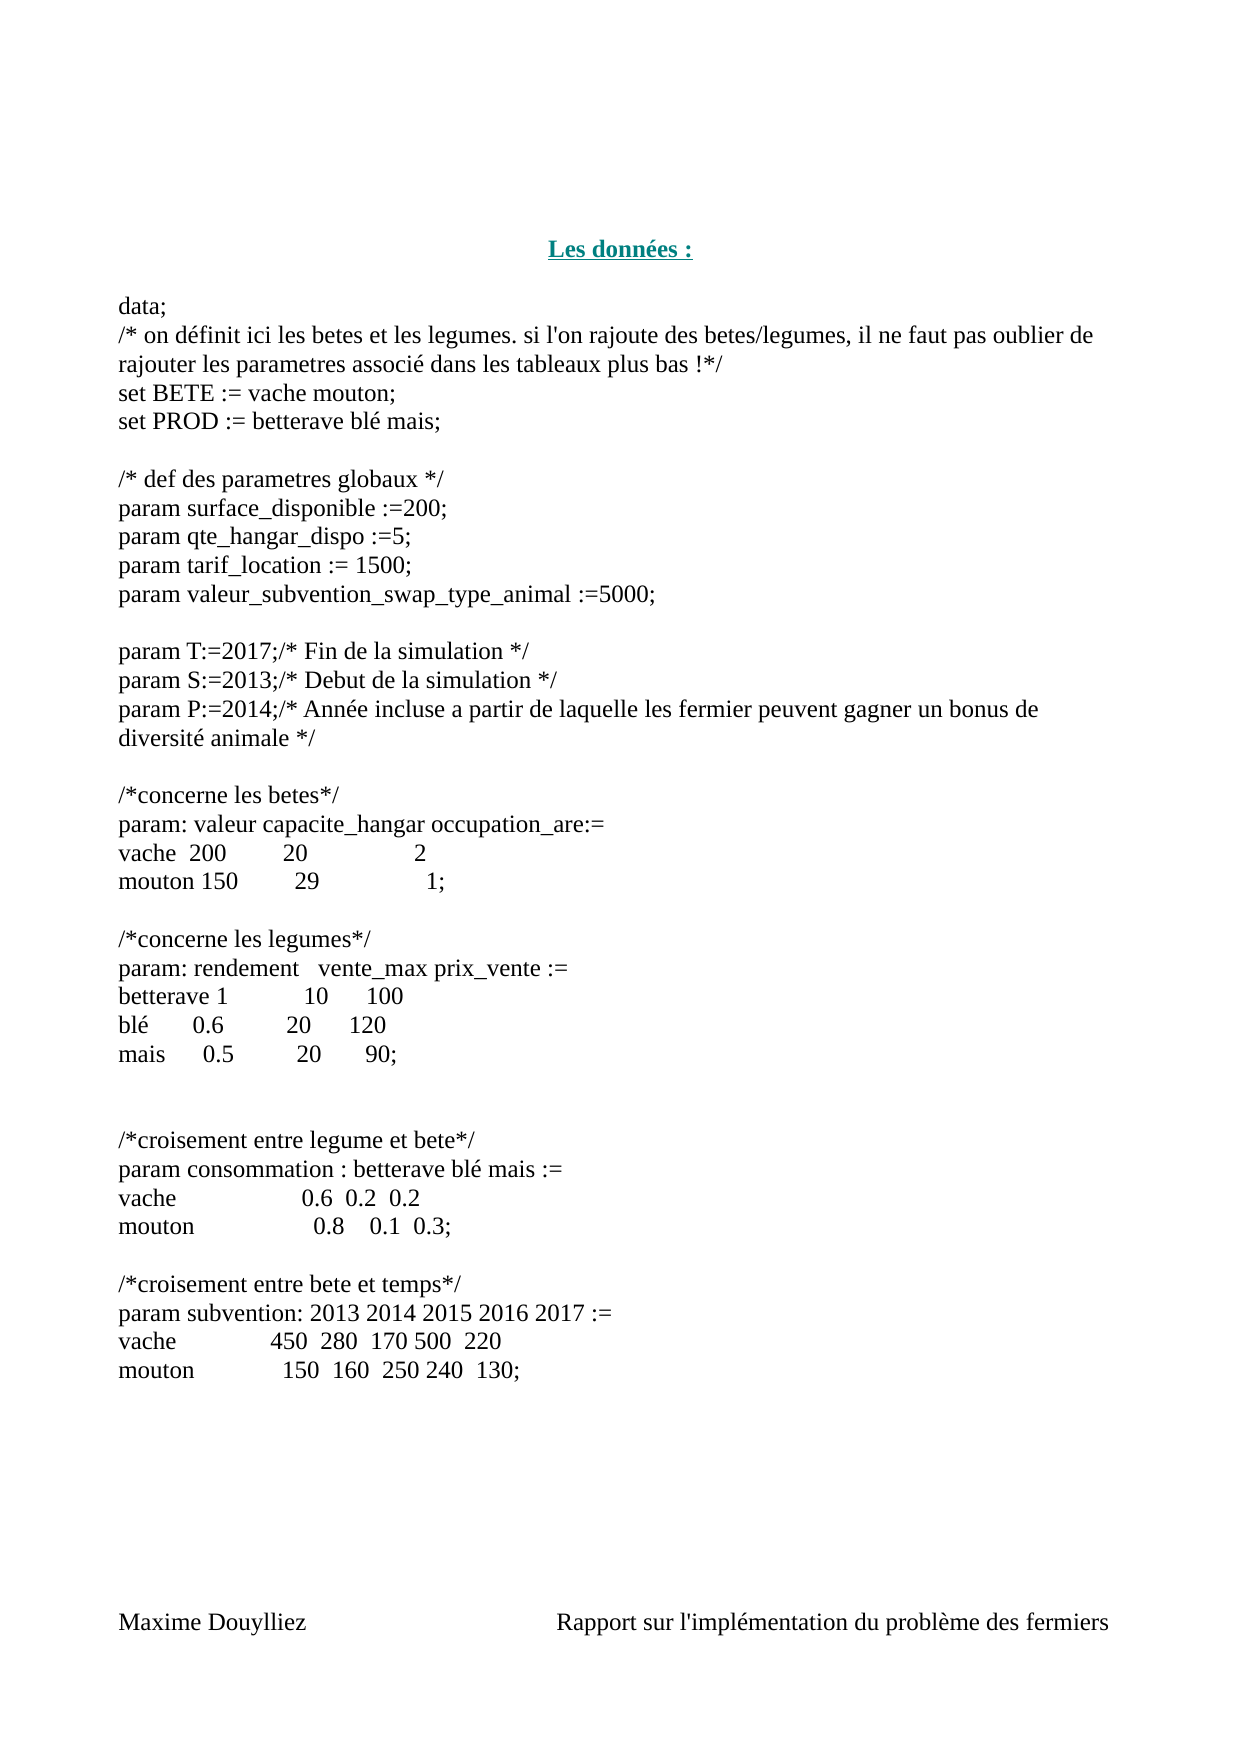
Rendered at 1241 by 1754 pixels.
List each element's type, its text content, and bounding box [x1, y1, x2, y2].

text mouton 150 160 250 240 130; [118, 1355, 1122, 1384]
text mouton 0.8 0.1 0.3; [118, 1211, 1122, 1240]
text /*concerne les legumes*/ [118, 924, 1122, 953]
text vache 200 20 2 [118, 838, 1122, 866]
text param: rendement vente_max prix_vente := [118, 953, 1122, 981]
text mouton 150 29 1; [118, 866, 1122, 895]
text /* on définit ici les betes et les legumes. si l'on rajoute des betes/legumes, il ne faut pas oublier de rajouter les parametres associé dans les tableaux plus bas !*/ [118, 320, 1122, 378]
text /*croisement entre bete et temps*/ [118, 1269, 1122, 1298]
text /*concerne les betes*/ [118, 780, 1122, 809]
text param qte_hangar_dispo :=5; [118, 521, 1122, 550]
text param S:=2013;/* Debut de la simulation */ [118, 665, 1122, 694]
text /* def des parametres globaux */ [118, 464, 1122, 493]
text param subvention: 2013 2014 2015 2016 2017 := [118, 1298, 1122, 1326]
text blé 0.6 20 120 [118, 1010, 1122, 1039]
text param surface_disponible :=200; [118, 493, 1122, 521]
text param T:=2017;/* Fin de la simulation */ [118, 636, 1122, 665]
text param tarif_location := 1500; [118, 550, 1122, 579]
text Les données : [118, 234, 1122, 263]
text betterave 1 10 100 [118, 981, 1122, 1010]
text mais 0.5 20 90; [118, 1039, 1122, 1068]
text vache 0.6 0.2 0.2 [118, 1183, 1122, 1211]
text set BETE := vache mouton; [118, 378, 1122, 406]
text set PROD := betterave blé mais; [118, 406, 1122, 435]
text param: valeur capacite_hangar occupation_are:= [118, 809, 1122, 838]
text data; [118, 291, 1122, 320]
text param valeur_subvention_swap_type_animal :=5000; [118, 579, 1122, 608]
text param consommation : betterave blé mais := [118, 1154, 1122, 1183]
text vache 450 280 170 500 220 [118, 1326, 1122, 1355]
text /*croisement entre legume et bete*/ [118, 1125, 1122, 1154]
text param P:=2014;/* Année incluse a partir de laquelle les fermier peuvent gagner un bonus de diversité animale */ [118, 694, 1122, 751]
